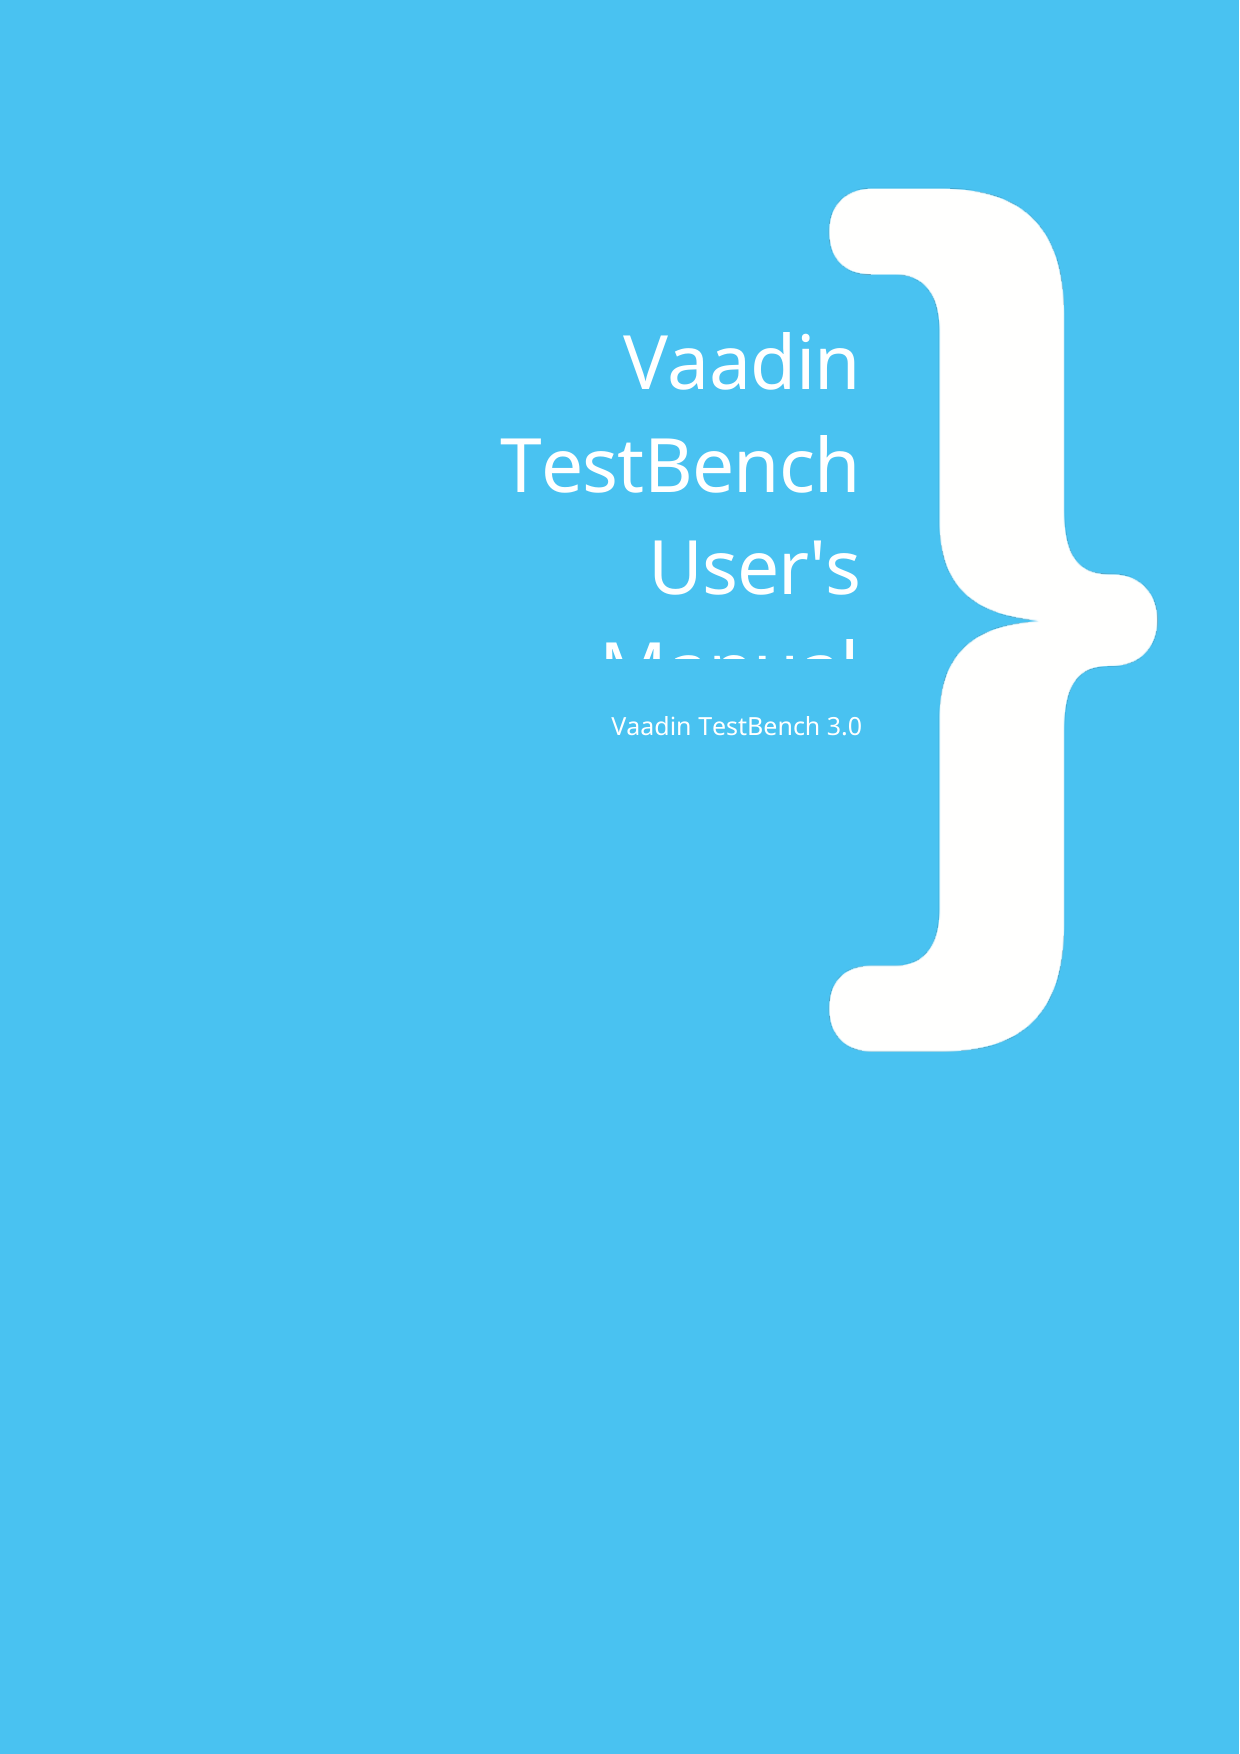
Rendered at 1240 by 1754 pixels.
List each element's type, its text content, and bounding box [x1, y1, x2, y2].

text Vaadin TestBench 3.0 [603, 708, 862, 742]
picture [792, 147, 1173, 1096]
text Vaadin TestBench User's Manual [423, 309, 861, 658]
